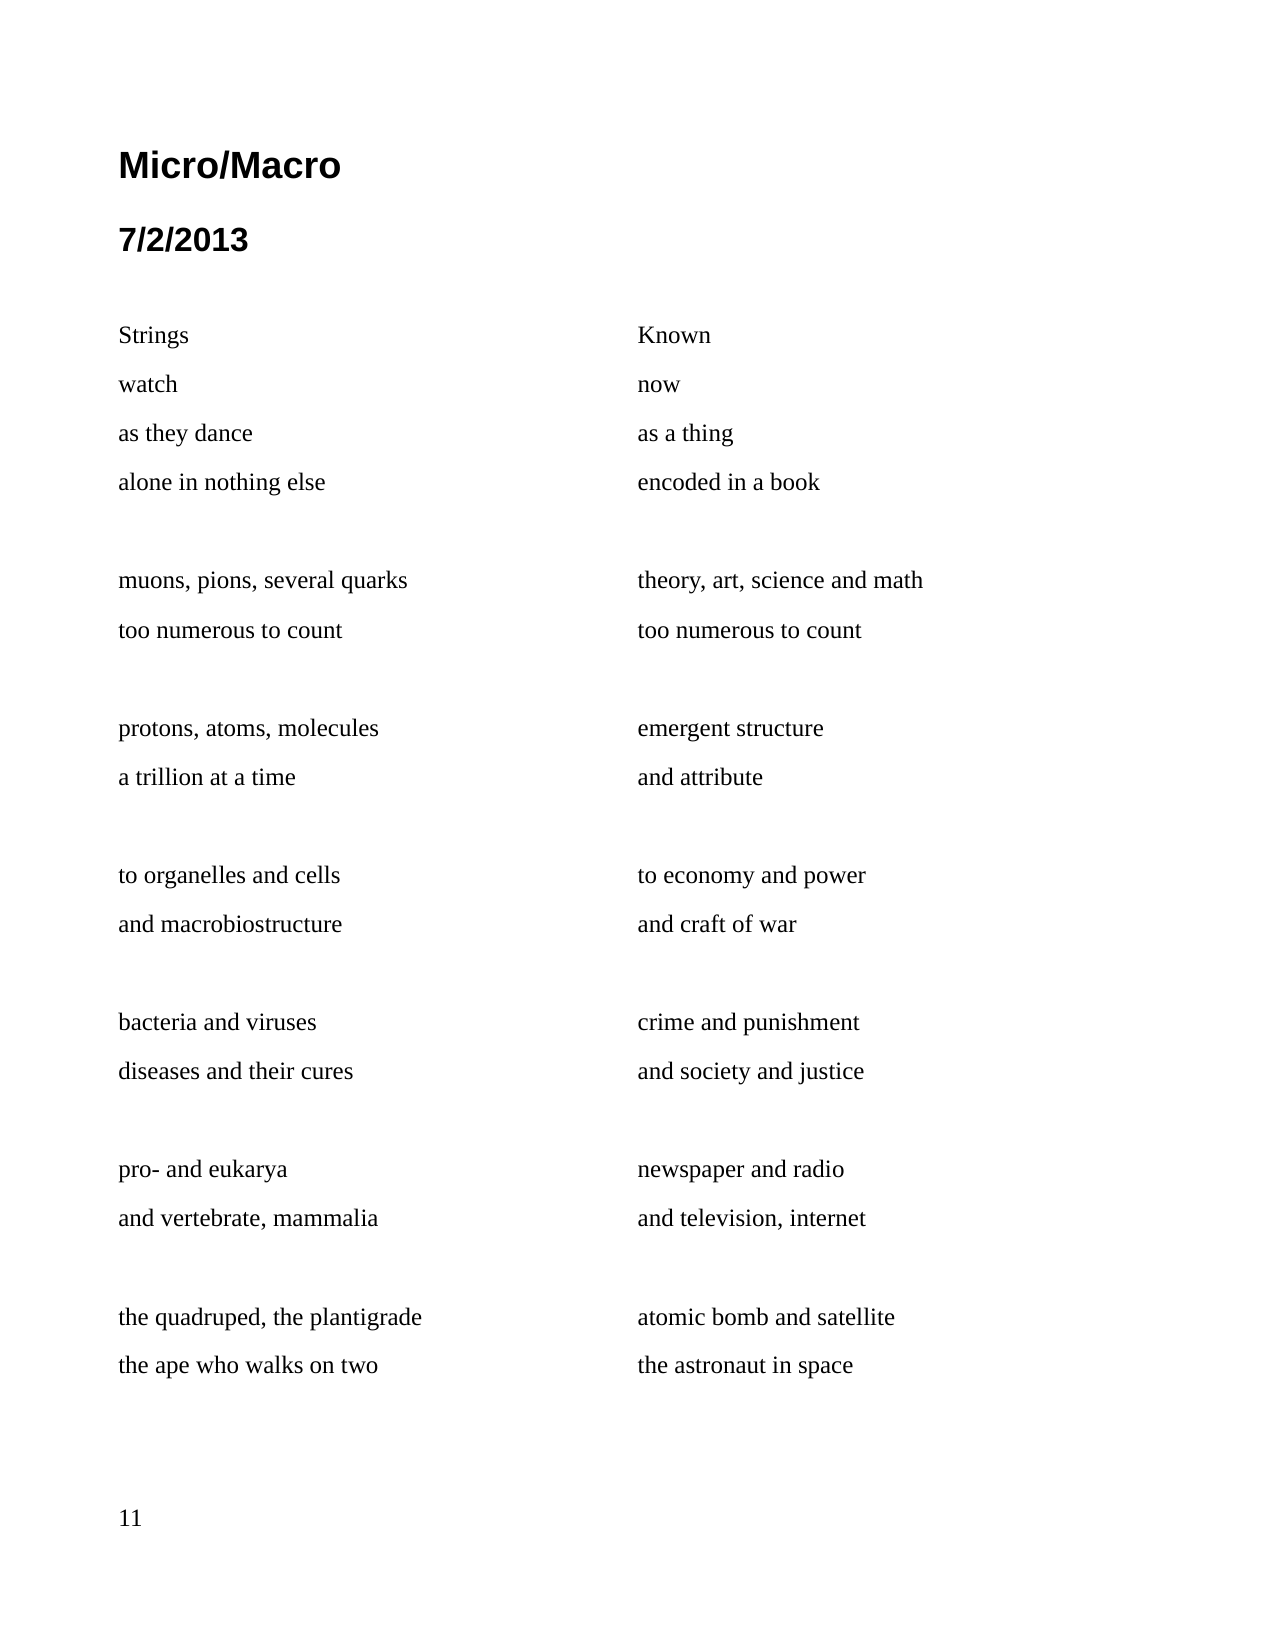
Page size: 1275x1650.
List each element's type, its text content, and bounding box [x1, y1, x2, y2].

subtitle Micro/Macro [118, 143, 1157, 187]
table_header Known now as a thing encoded in a book theory, art, science and math too numerous to count emergent structure and attribute to economy and power and craft of war crime and punishment and society and justice newspaper and radio and television, internet atomic bomb and satellite the astronaut in space [638, 320, 1157, 1443]
table_header Strings watch as they dance alone in nothing else muons, pions, several quarks too numerous to count protons, atoms, molecules a trillion at a time to organelles and cells and macrobiostructure bacteria and viruses diseases and their cures pro- and eukarya and vertebrate, mammalia the quadruped, the plantigrade the ape who walks on two [118, 320, 637, 1443]
subtitle 7/2/2013 [118, 220, 1157, 259]
